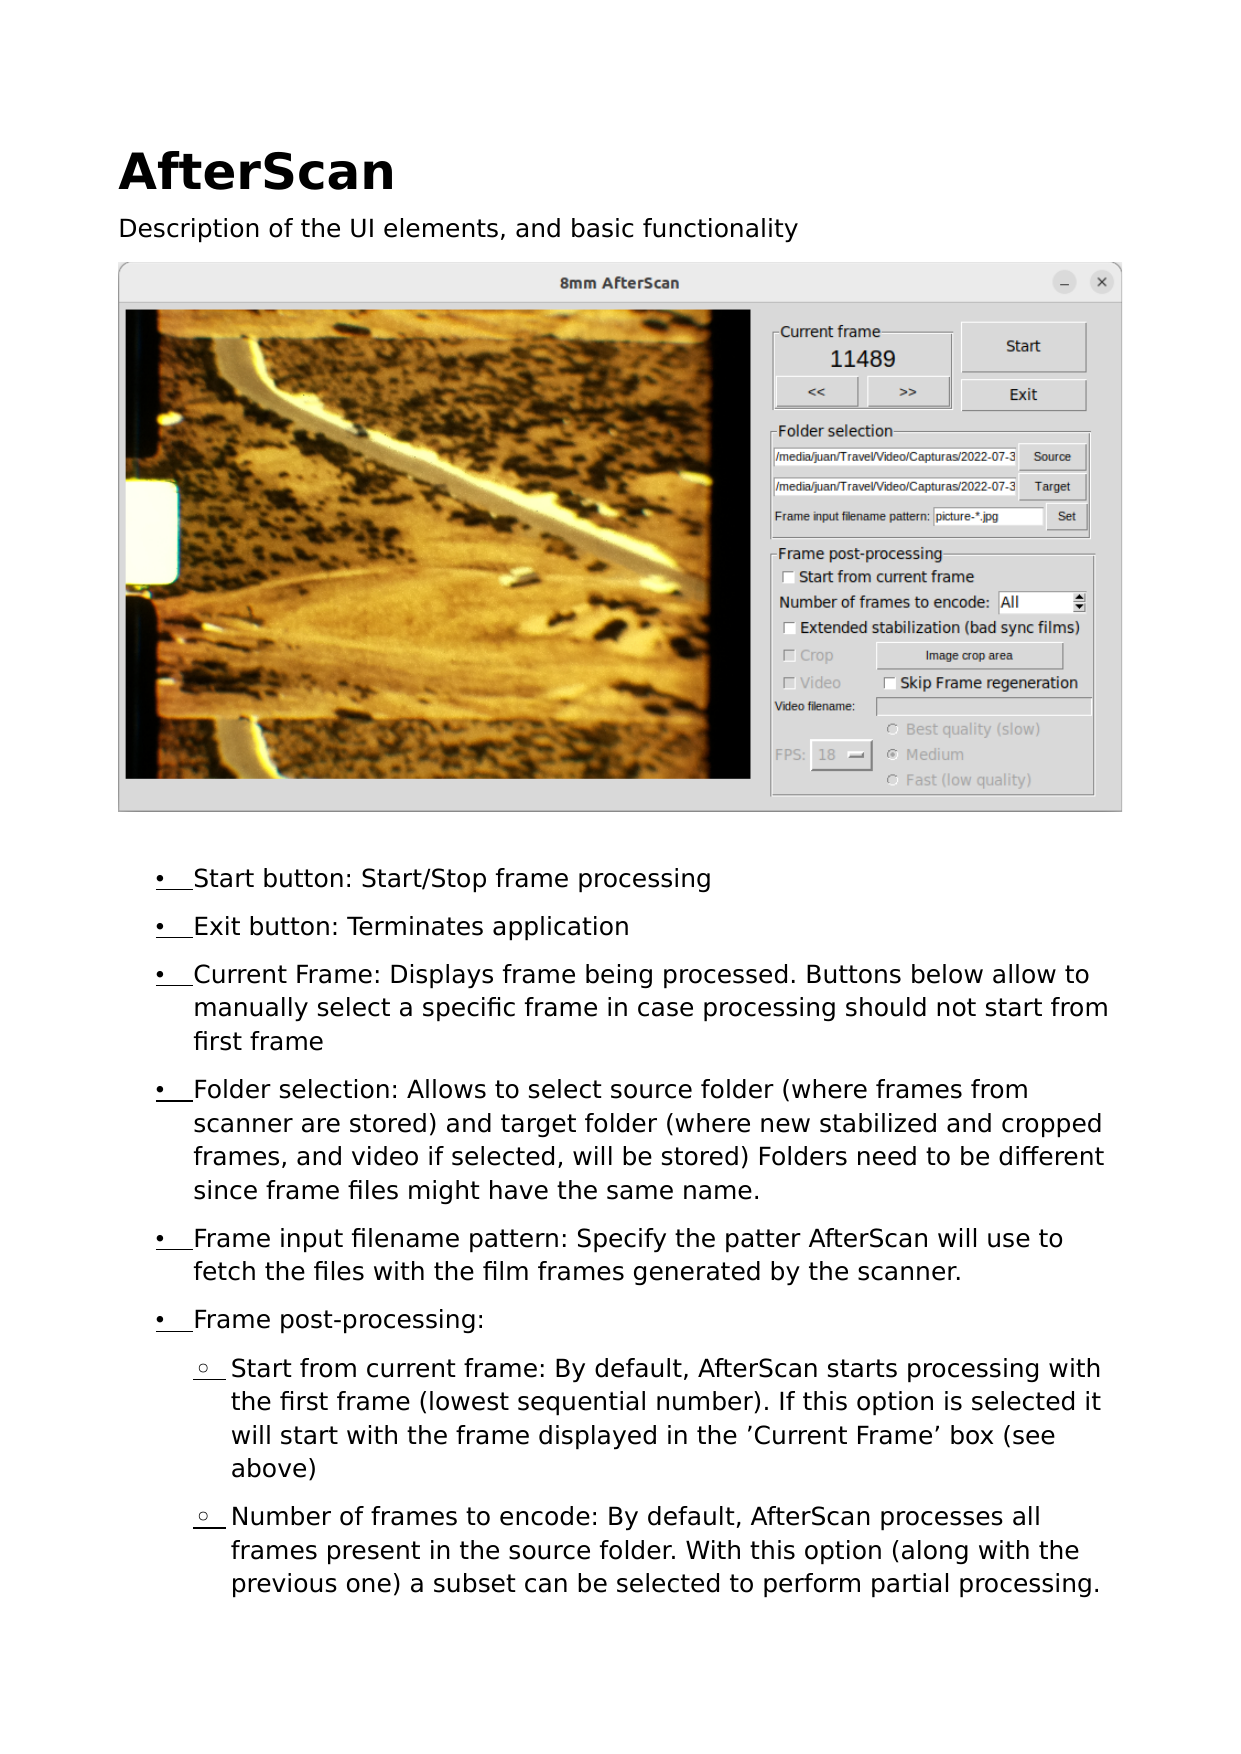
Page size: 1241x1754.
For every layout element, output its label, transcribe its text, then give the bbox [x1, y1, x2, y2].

list Folder selection: Allows to select source folder (where frames from scanner are stored) and target folder (where new stabilized and cropped frames, and video if selected, will be stored) Folders need to be different since frame files might have the same name. [156, 1075, 1122, 1205]
list Current Frame: Displays frame being processed. Buttons below allow to manually select a specific frame in case processing should not start from first frame [156, 960, 1122, 1056]
text Description of the UI elements, and basic functionality [118, 214, 1122, 243]
subtitle AfterScan [118, 143, 1122, 201]
list Exit button: Terminates application [156, 912, 1122, 941]
list Number of frames to encode: By default, AfterScan processes all frames present in the source folder. With this option (along with the previous one) a subset can be selected to perform partial processing. [193, 1502, 1122, 1599]
list Frame post-processing: [156, 1306, 1122, 1335]
list Start button: Start/Stop frame processing [156, 864, 1122, 893]
picture [118, 262, 1123, 812]
list Start from current frame: By default, AfterScan starts processing with the first frame (lowest sequential number). If this option is selected it will start with the frame displayed in the ’Current Frame’ box (see above) [193, 1354, 1122, 1483]
list Frame input filename pattern: Specify the patter AfterScan will use to fetch the files with the film frames generated by the scanner. [156, 1224, 1122, 1287]
